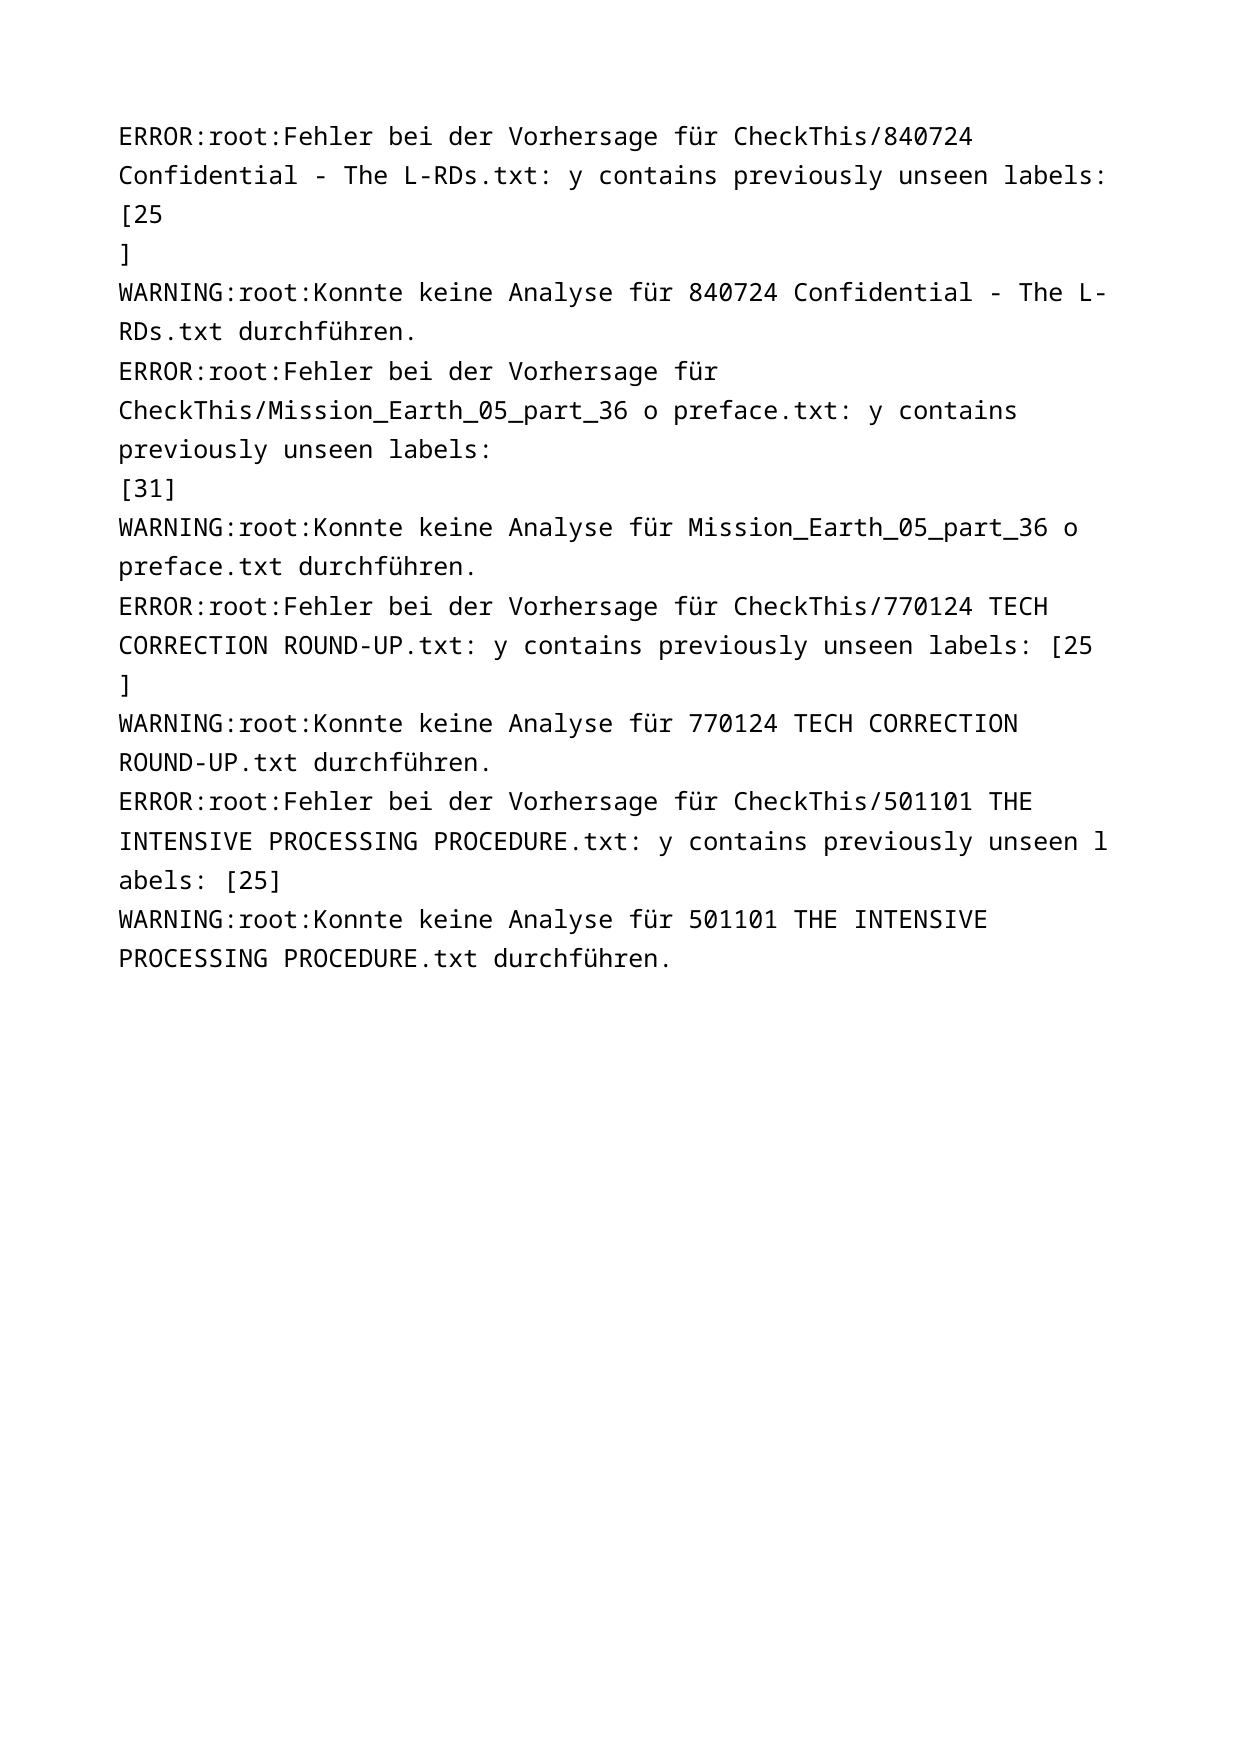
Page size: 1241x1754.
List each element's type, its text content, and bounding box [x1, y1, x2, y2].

text ERROR:root:Fehler bei der Vorhersage für CheckThis/840724 Confidential - The L-RDs.txt: y contains previously unseen labels: [25 ] WARNING:root:Konnte keine Analyse für 840724 Confidential - The L-RDs.txt durchführen. ERROR:root:Fehler bei der Vorhersage für CheckThis/Mission_Earth_05_part_36 o preface.txt: y contains previously unseen labels: [31] WARNING:root:Konnte keine Analyse für Mission_Earth_05_part_36 o preface.txt durchführen. ERROR:root:Fehler bei der Vorhersage für CheckThis/770124 TECH CORRECTION ROUND-UP.txt: y contains previously unseen labels: [25 ] WARNING:root:Konnte keine Analyse für 770124 TECH CORRECTION ROUND-UP.txt durchführen. ERROR:root:Fehler bei der Vorhersage für CheckThis/501101 THE INTENSIVE PROCESSING PROCEDURE.txt: y contains previously unseen l abels: [25] WARNING:root:Konnte keine Analyse für 501101 THE INTENSIVE PROCESSING PROCEDURE.txt durchführen. [118, 118, 1122, 1047]
